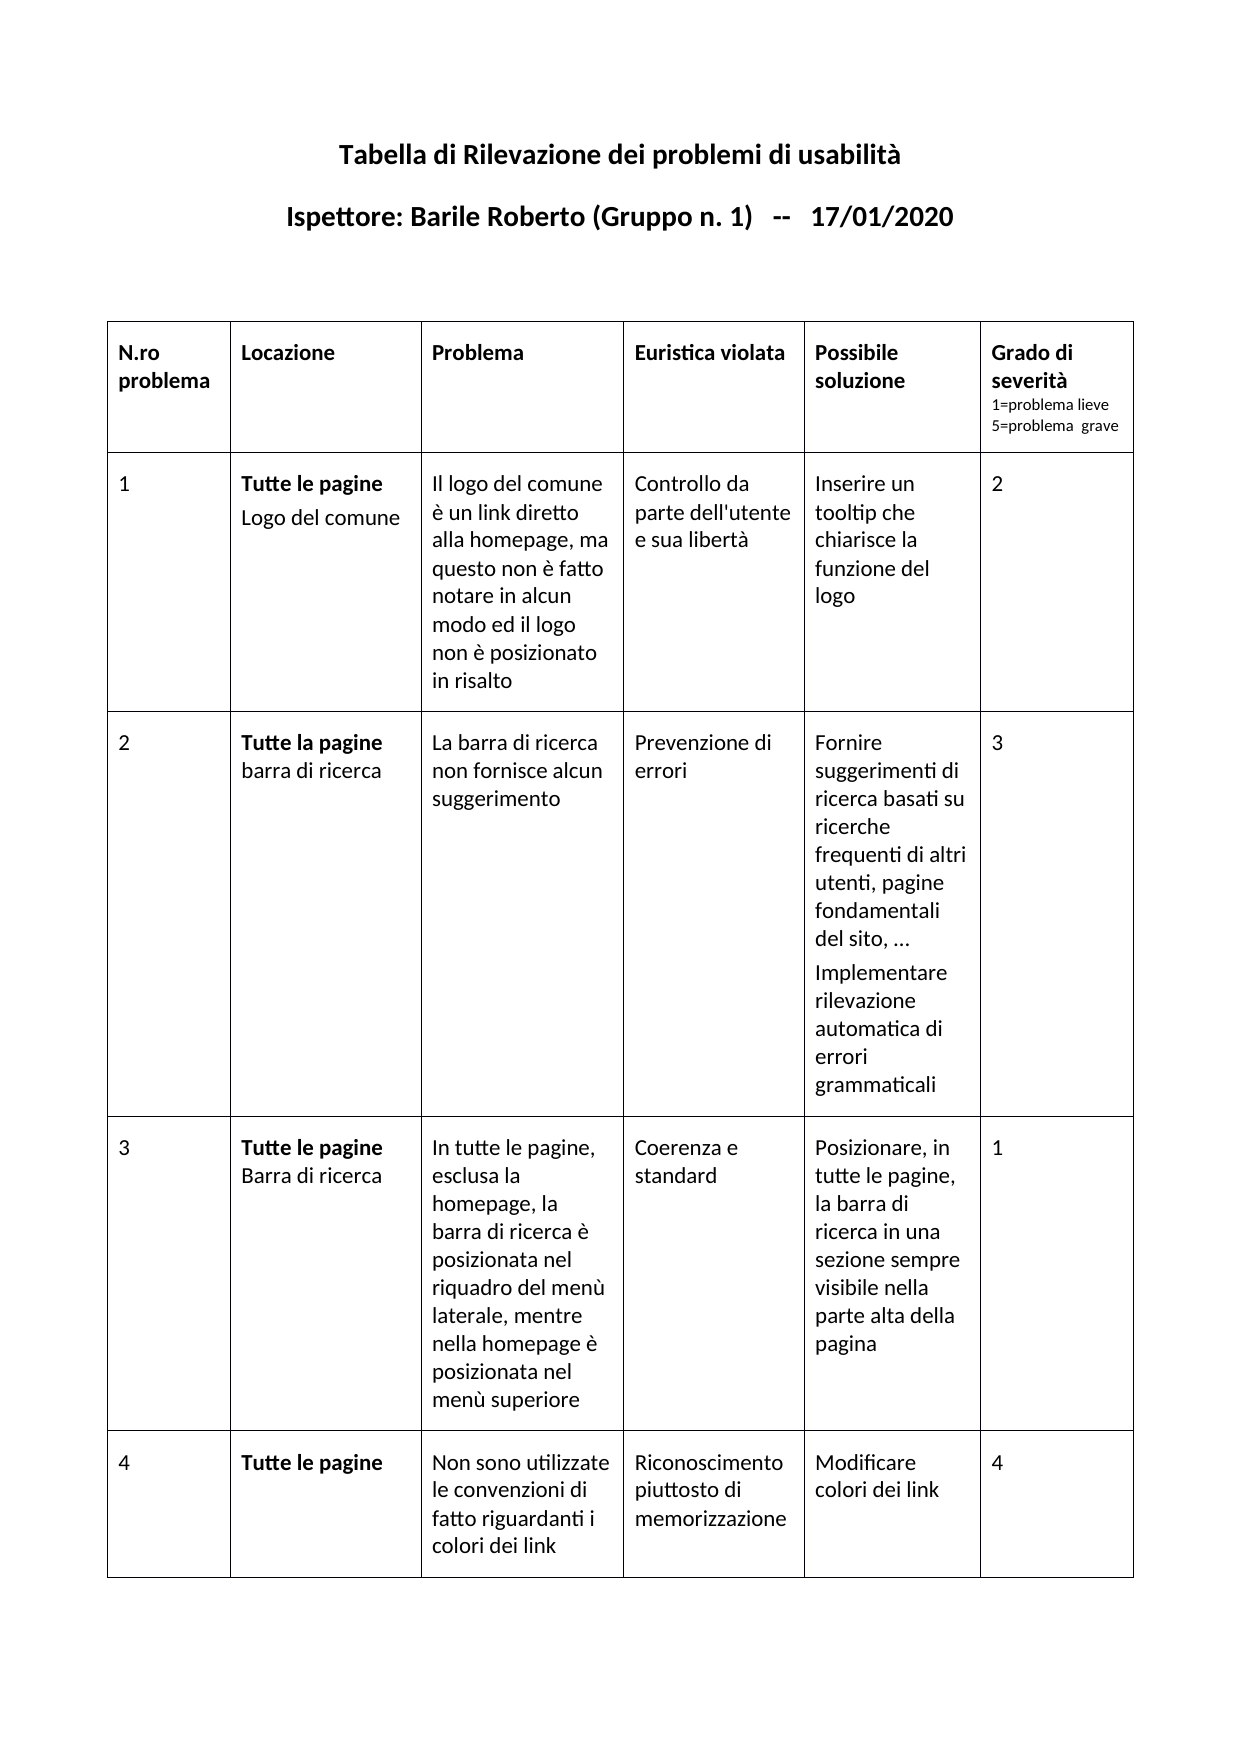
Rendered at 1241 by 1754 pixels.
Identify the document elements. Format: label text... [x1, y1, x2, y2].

table_cell La barra di ricerca non fornisce alcun suggerimento [422, 712, 623, 1116]
table_cell 3 [981, 712, 1133, 1116]
table_cell Modificare colori dei link [805, 1431, 980, 1577]
text Ispettore: Barile Roberto (Gruppo n. 1) -- 17/01/2020 [118, 198, 1122, 233]
table_cell Tutte la pagine barra di ricerca [231, 712, 421, 1116]
table_cell 4 [108, 1431, 230, 1577]
table_cell Coerenza e standard [624, 1117, 804, 1430]
table_cell Tutte le pagine [231, 1431, 421, 1577]
text Tabella di Rilevazione dei problemi di usabilità [118, 136, 1122, 171]
table_cell 3 [108, 1117, 230, 1430]
table_cell 4 [981, 1431, 1133, 1577]
table_cell In tutte le pagine, esclusa la homepage, la barra di ricerca è posizionata nel riquadro del menù laterale, mentre nella homepage è posizionata nel menù superiore [422, 1117, 623, 1430]
table_header Problema [422, 322, 623, 452]
table_cell Non sono utilizzate le convenzioni di fatto riguardanti i colori dei link [422, 1431, 623, 1577]
table_header Possibile soluzione [805, 322, 980, 452]
table_cell Fornire suggerimenti di ricerca basati su ricerche frequenti di altri utenti, pagine fondamentali del sito, … Implementare rilevazione automatica di errori grammaticali [805, 712, 980, 1116]
table_cell Prevenzione di errori [624, 712, 804, 1116]
table_cell Controllo da parte dell'utente e sua libertà [624, 453, 804, 711]
table_cell 2 [981, 453, 1133, 711]
table_header Locazione [231, 322, 421, 452]
table_cell Inserire un tooltip che chiarisce la funzione del logo [805, 453, 980, 711]
table_cell Riconoscimento piuttosto di memorizzazione [624, 1431, 804, 1577]
table_cell 1 [981, 1117, 1133, 1430]
table_cell Posizionare, in tutte le pagine, la barra di ricerca in una sezione sempre visibile nella parte alta della pagina [805, 1117, 980, 1430]
table_header N.ro problema [108, 322, 230, 452]
table_cell 1 [108, 453, 230, 711]
table_cell Tutte le pagine Barra di ricerca [231, 1117, 421, 1430]
table_cell Il logo del comune è un link diretto alla homepage, ma questo non è fatto notare in alcun modo ed il logo non è posizionato in risalto [422, 453, 623, 711]
table_header Grado di severità 1=problema lieve 5=problema grave [981, 322, 1133, 452]
table_cell Tutte le pagine Logo del comune [231, 453, 421, 711]
table_header Euristica violata [624, 322, 804, 452]
table_cell 2 [108, 712, 230, 1116]
